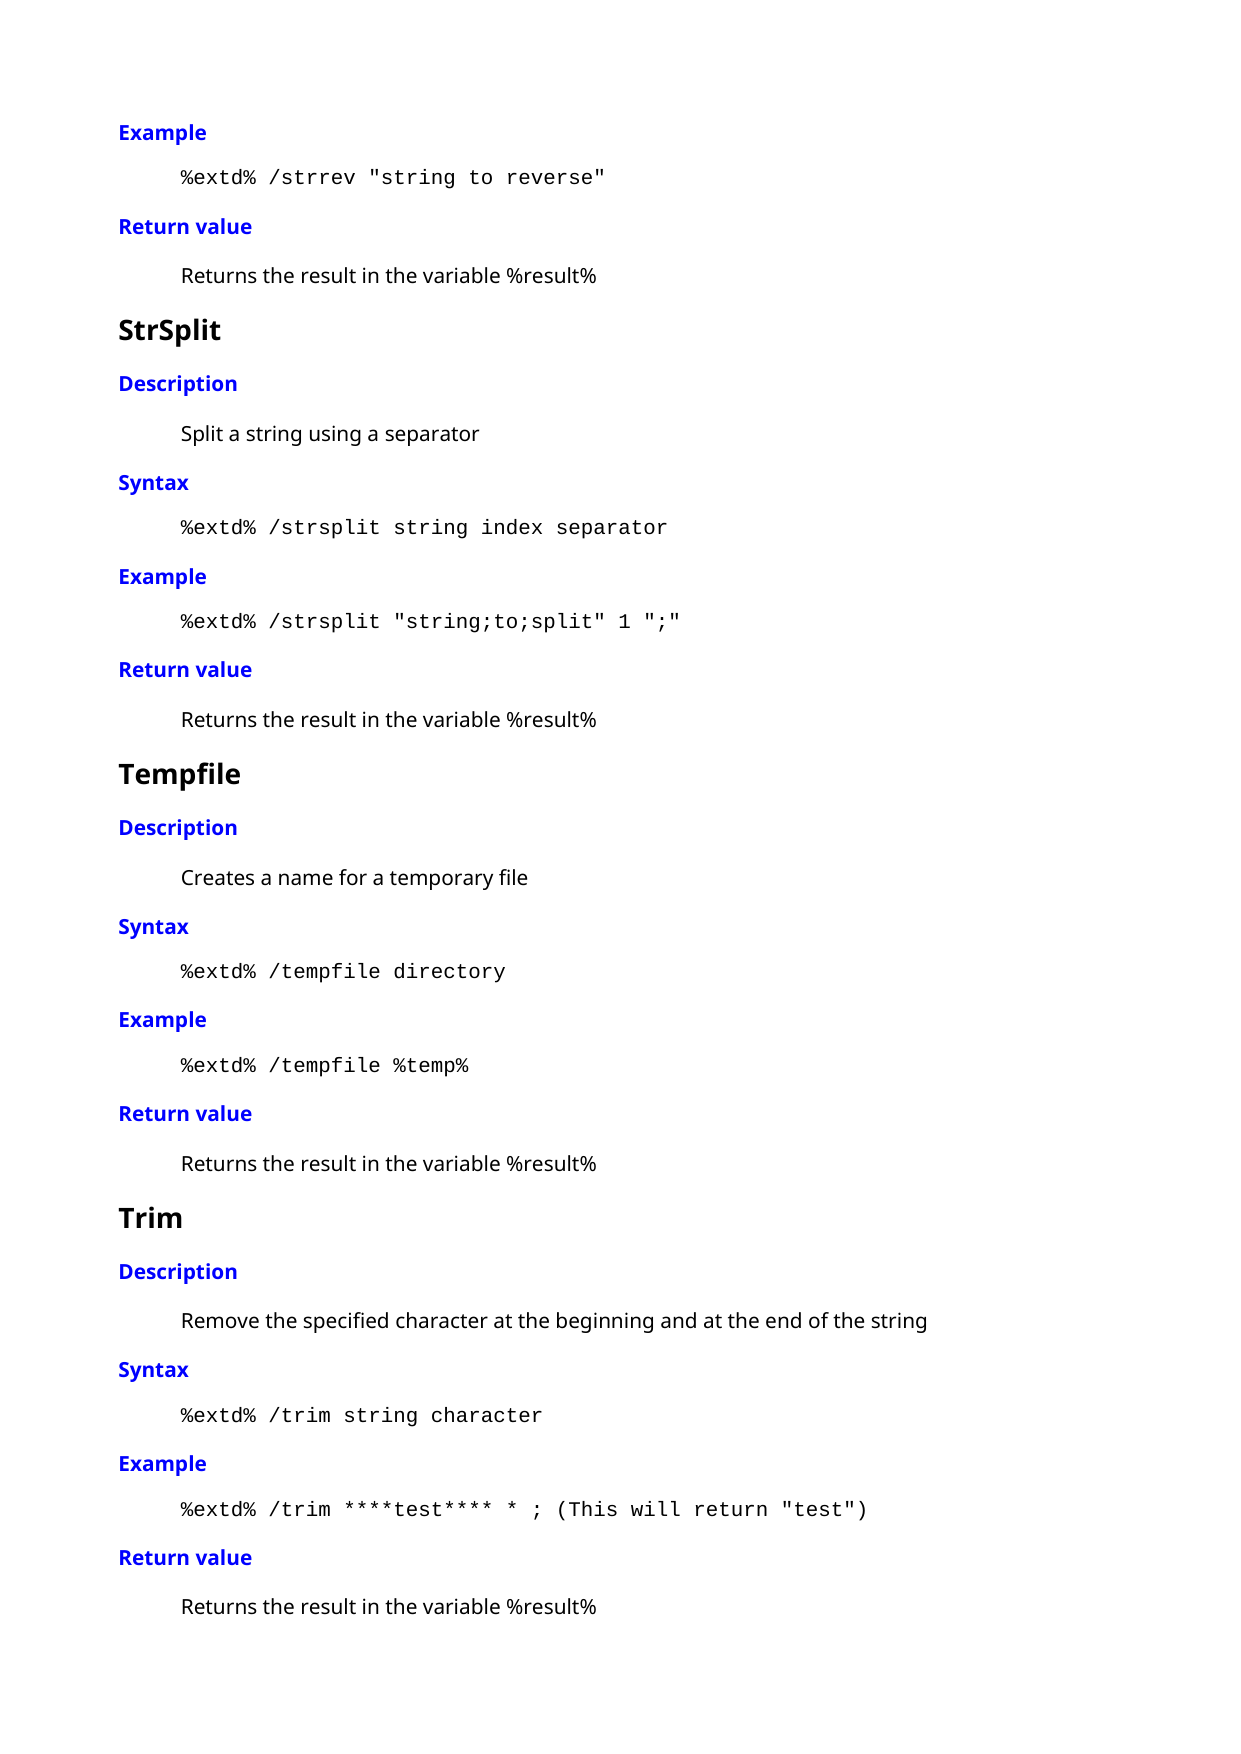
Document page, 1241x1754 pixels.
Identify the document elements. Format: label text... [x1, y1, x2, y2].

text Remove the specified character at the beginning and at the end of the string [181, 1306, 1122, 1335]
text Return value [118, 1099, 1122, 1128]
text Description [118, 1257, 1122, 1286]
text Tempfile [118, 754, 1122, 792]
text %extd% /strsplit string index separator [181, 517, 1122, 541]
text Return value [118, 212, 1122, 240]
text Description [118, 813, 1122, 842]
text %extd% /strsplit "string;to;split" 1 ";" [181, 611, 1122, 635]
text %extd% /trim ****test**** * ; (This will return "test") [181, 1499, 1122, 1522]
text Returns the result in the variable %result% [181, 261, 1122, 289]
text %extd% /strrev "string to reverse" [181, 167, 1122, 191]
text Syntax [118, 468, 1122, 497]
text Trim [118, 1198, 1122, 1236]
text %extd% /trim string character [181, 1405, 1122, 1428]
text Example [118, 118, 1122, 147]
text Return value [118, 656, 1122, 684]
text Example [118, 562, 1122, 590]
text Syntax [118, 1356, 1122, 1384]
text Example [118, 1006, 1122, 1034]
text Split a string using a separator [181, 419, 1122, 447]
text Creates a name for a temporary file [181, 863, 1122, 891]
text Example [118, 1449, 1122, 1478]
text Return value [118, 1543, 1122, 1572]
text Description [118, 369, 1122, 398]
text %extd% /tempfile directory [181, 961, 1122, 985]
text StrSplit [118, 310, 1122, 349]
text Returns the result in the variable %result% [181, 705, 1122, 733]
text Returns the result in the variable %result% [181, 1149, 1122, 1177]
text Syntax [118, 912, 1122, 940]
text %extd% /tempfile %temp% [181, 1055, 1122, 1078]
text Returns the result in the variable %result% [181, 1592, 1122, 1621]
